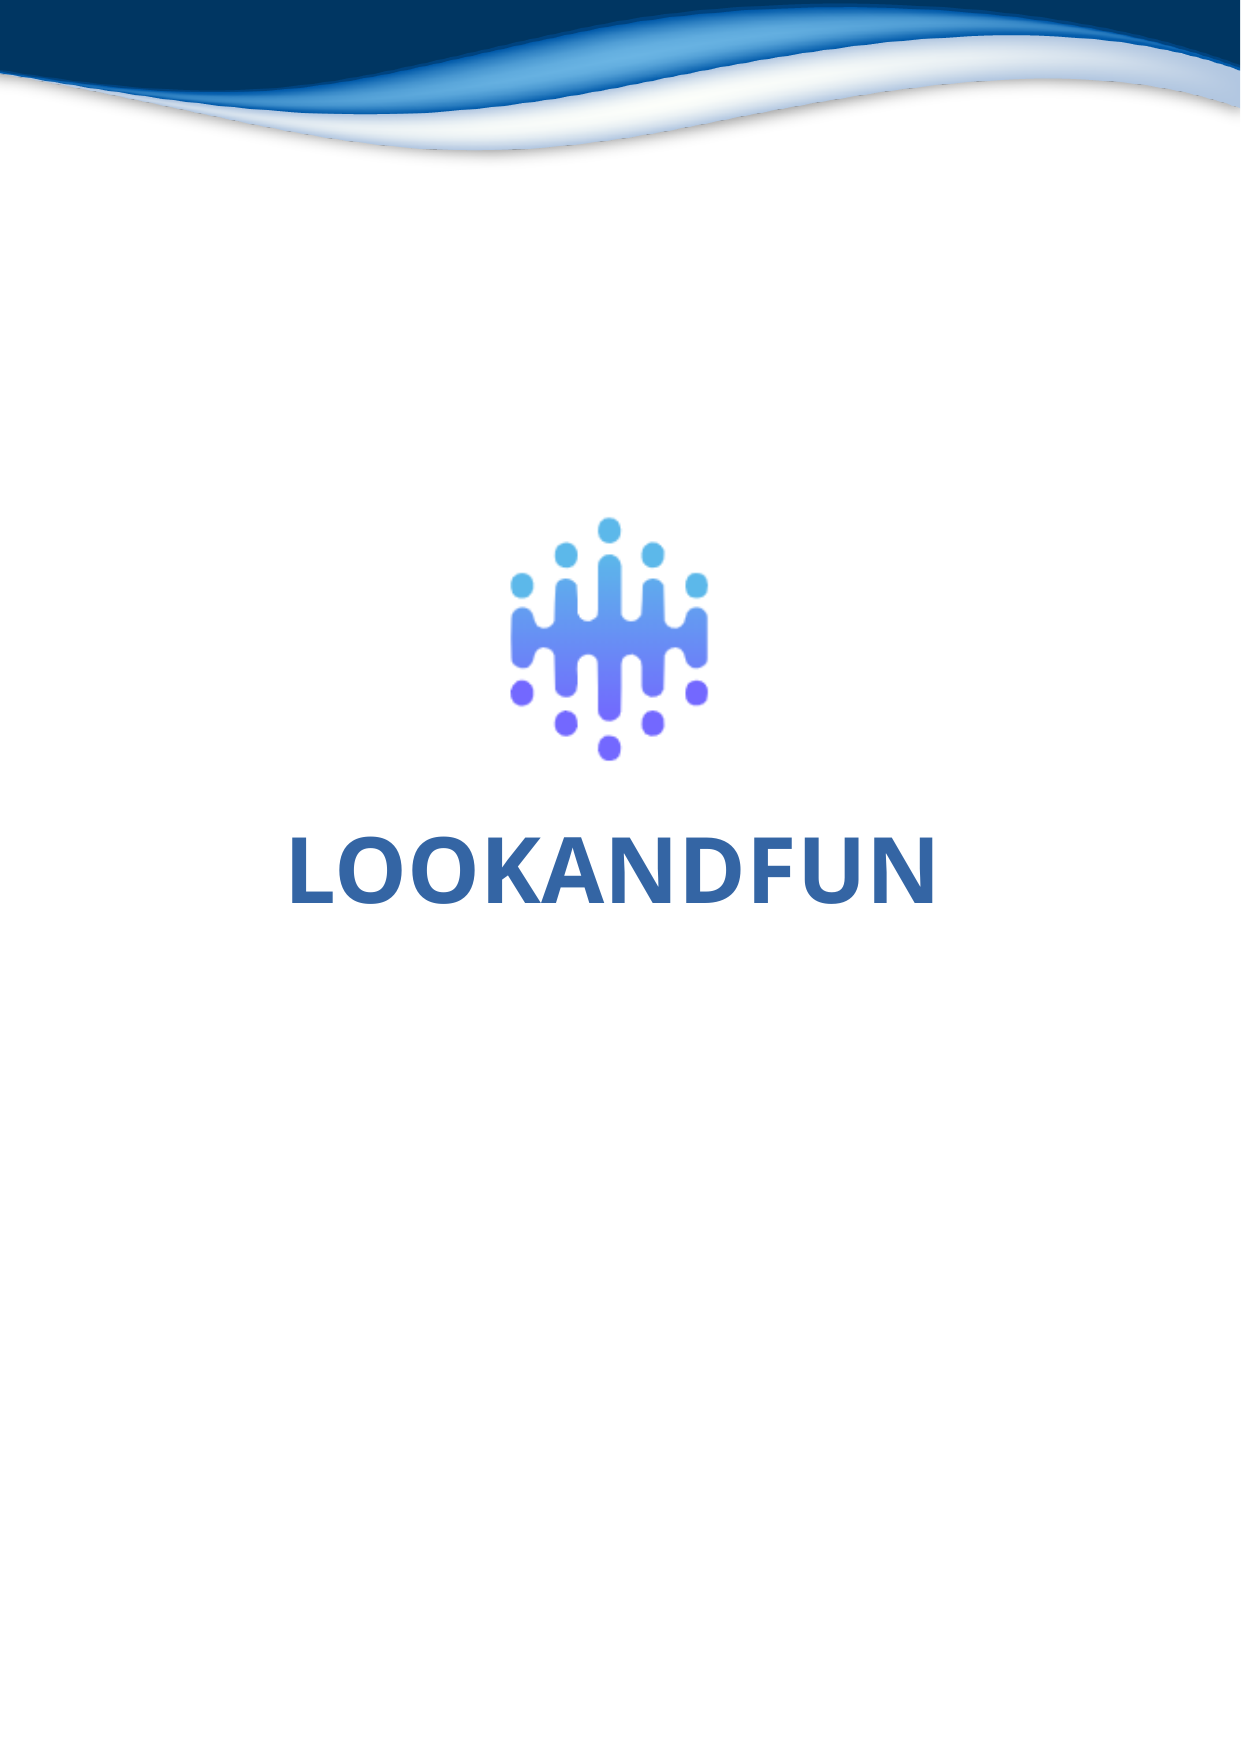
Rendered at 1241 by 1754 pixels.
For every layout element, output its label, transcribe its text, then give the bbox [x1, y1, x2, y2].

title LOOKANDFUN [118, 806, 1122, 930]
picture [0, 0, 1241, 192]
picture [377, 501, 846, 787]
